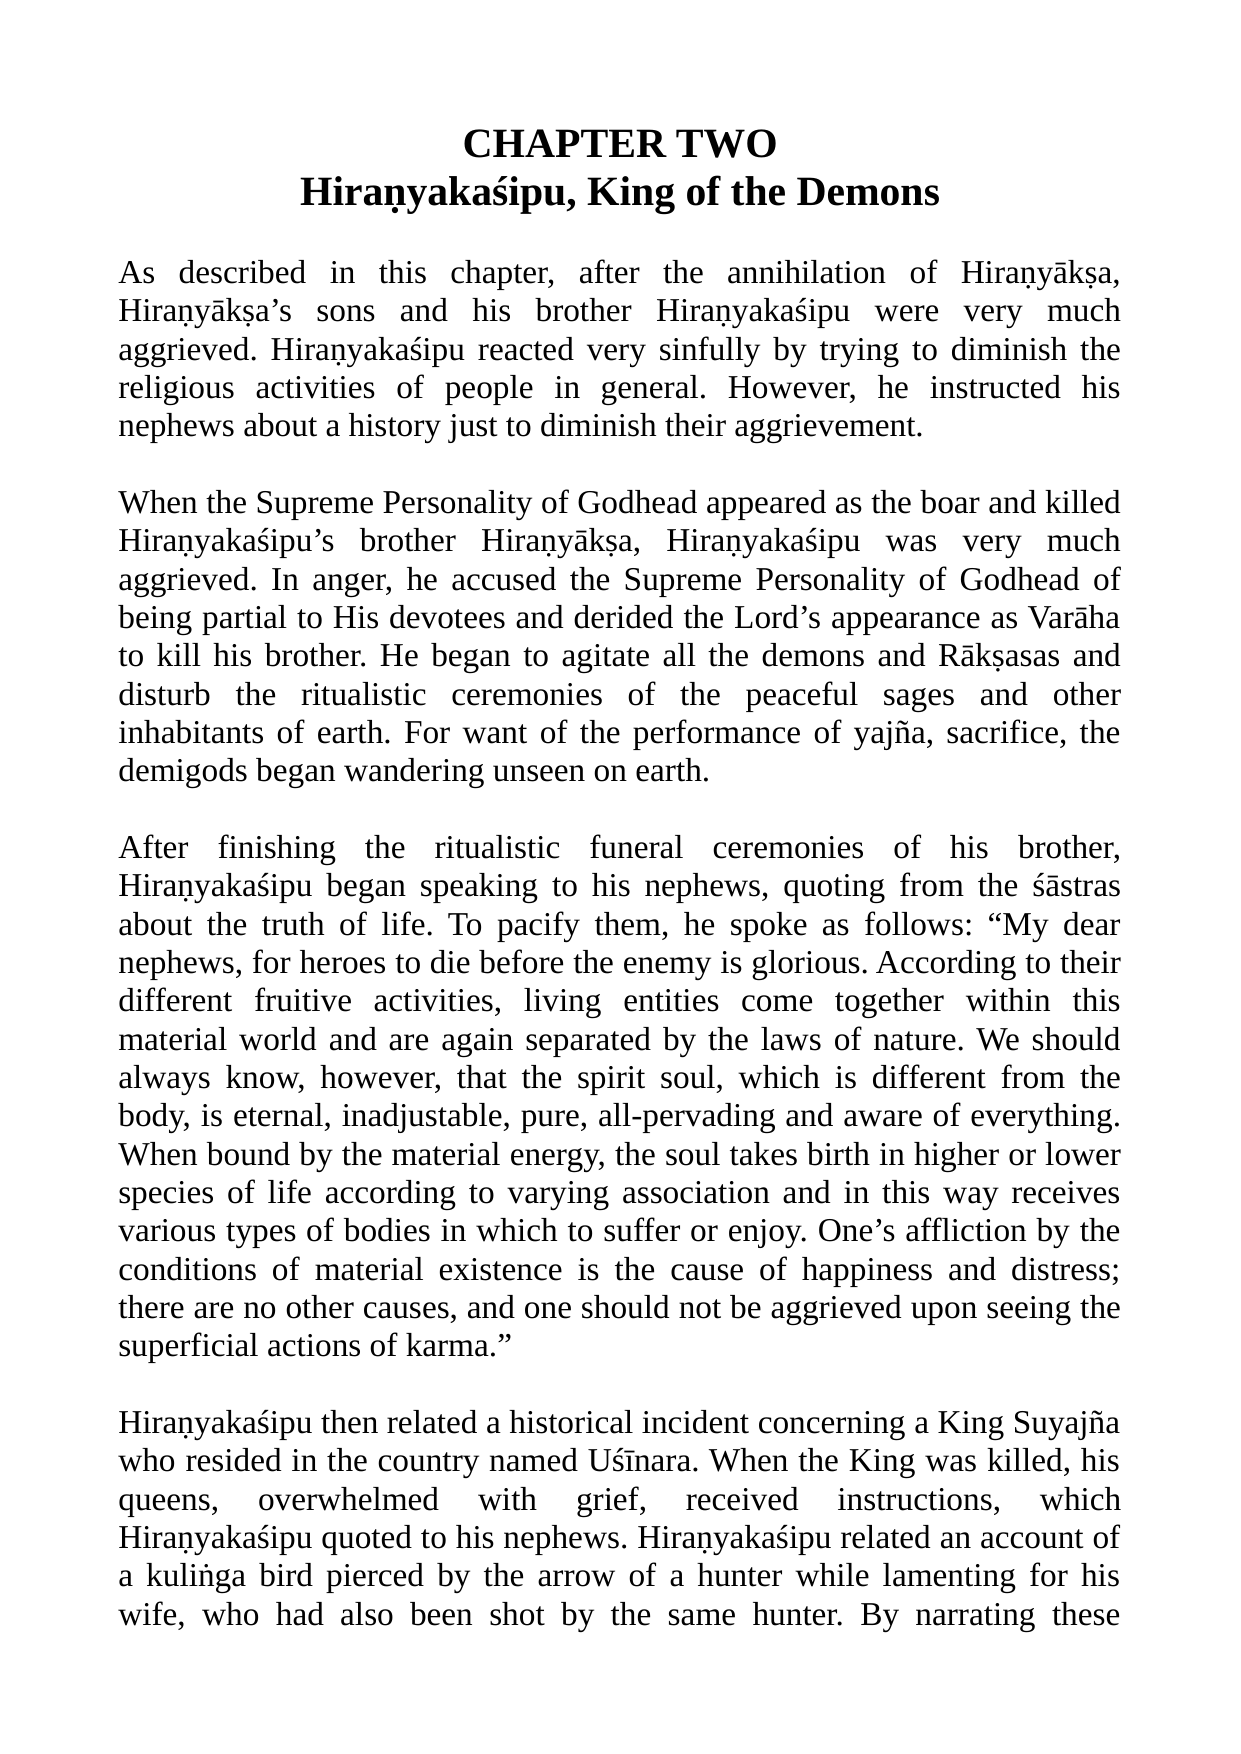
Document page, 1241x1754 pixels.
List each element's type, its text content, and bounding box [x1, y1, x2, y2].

text Hiraṇyakaśipu, King of the Demons [118, 166, 1122, 214]
text CHAPTER TWO [118, 118, 1122, 166]
text Hiraṇyakaśipu then related a historical incident concerning a King Suyajña who resided in the country named Uśīnara. When the King was killed, his queens, overwhelmed with grief, received instructions, which Hiraṇyakaśipu quoted to his nephews. Hiraṇyakaśipu related an account of a kuliṅga bird pierced by the arrow of a hunter while lamenting for his wife, who had also been shot by the same hunter. By narrating these [118, 1402, 1122, 1632]
text As described in this chapter, after the annihilation of Hiraṇyākṣa, Hiraṇyākṣa’s sons and his brother Hiraṇyakaśipu were very much aggrieved. Hiraṇyakaśipu reacted very sinfully by trying to diminish the religious activities of people in general. However, he instructed his nephews about a history just to diminish their aggrievement. [118, 252, 1122, 444]
text After finishing the ritualistic funeral ceremonies of his brother, Hiraṇyakaśipu began speaking to his nephews, quoting from the śāstras about the truth of life. To pacify them, he spoke as follows: “My dear nephews, for heroes to die before the enemy is glorious. According to their different fruitive activities, living entities come together within this material world and are again separated by the laws of nature. We should always know, however, that the spirit soul, which is different from the body, is eternal, inadjustable, pure, all-pervading and aware of everything. When bound by the material energy, the soul takes birth in higher or lower species of life according to varying association and in this way receives various types of bodies in which to suffer or enjoy. One’s affliction by the conditions of material existence is the cause of happiness and distress; there are no other causes, and one should not be aggrieved upon seeing the superficial actions of karma.” [118, 827, 1122, 1364]
text When the Supreme Personality of Godhead appeared as the boar and killed Hiraṇyakaśipu’s brother Hiraṇyākṣa, Hiraṇyakaśipu was very much aggrieved. In anger, he accused the Supreme Personality of Godhead of being partial to His devotees and derided the Lord’s appearance as Varāha to kill his brother. He began to agitate all the demons and Rākṣasas and disturb the ritualistic ceremonies of the peaceful sages and other inhabitants of earth. For want of the performance of yajña, sacrifice, the demigods began wandering unseen on earth. [118, 482, 1122, 789]
